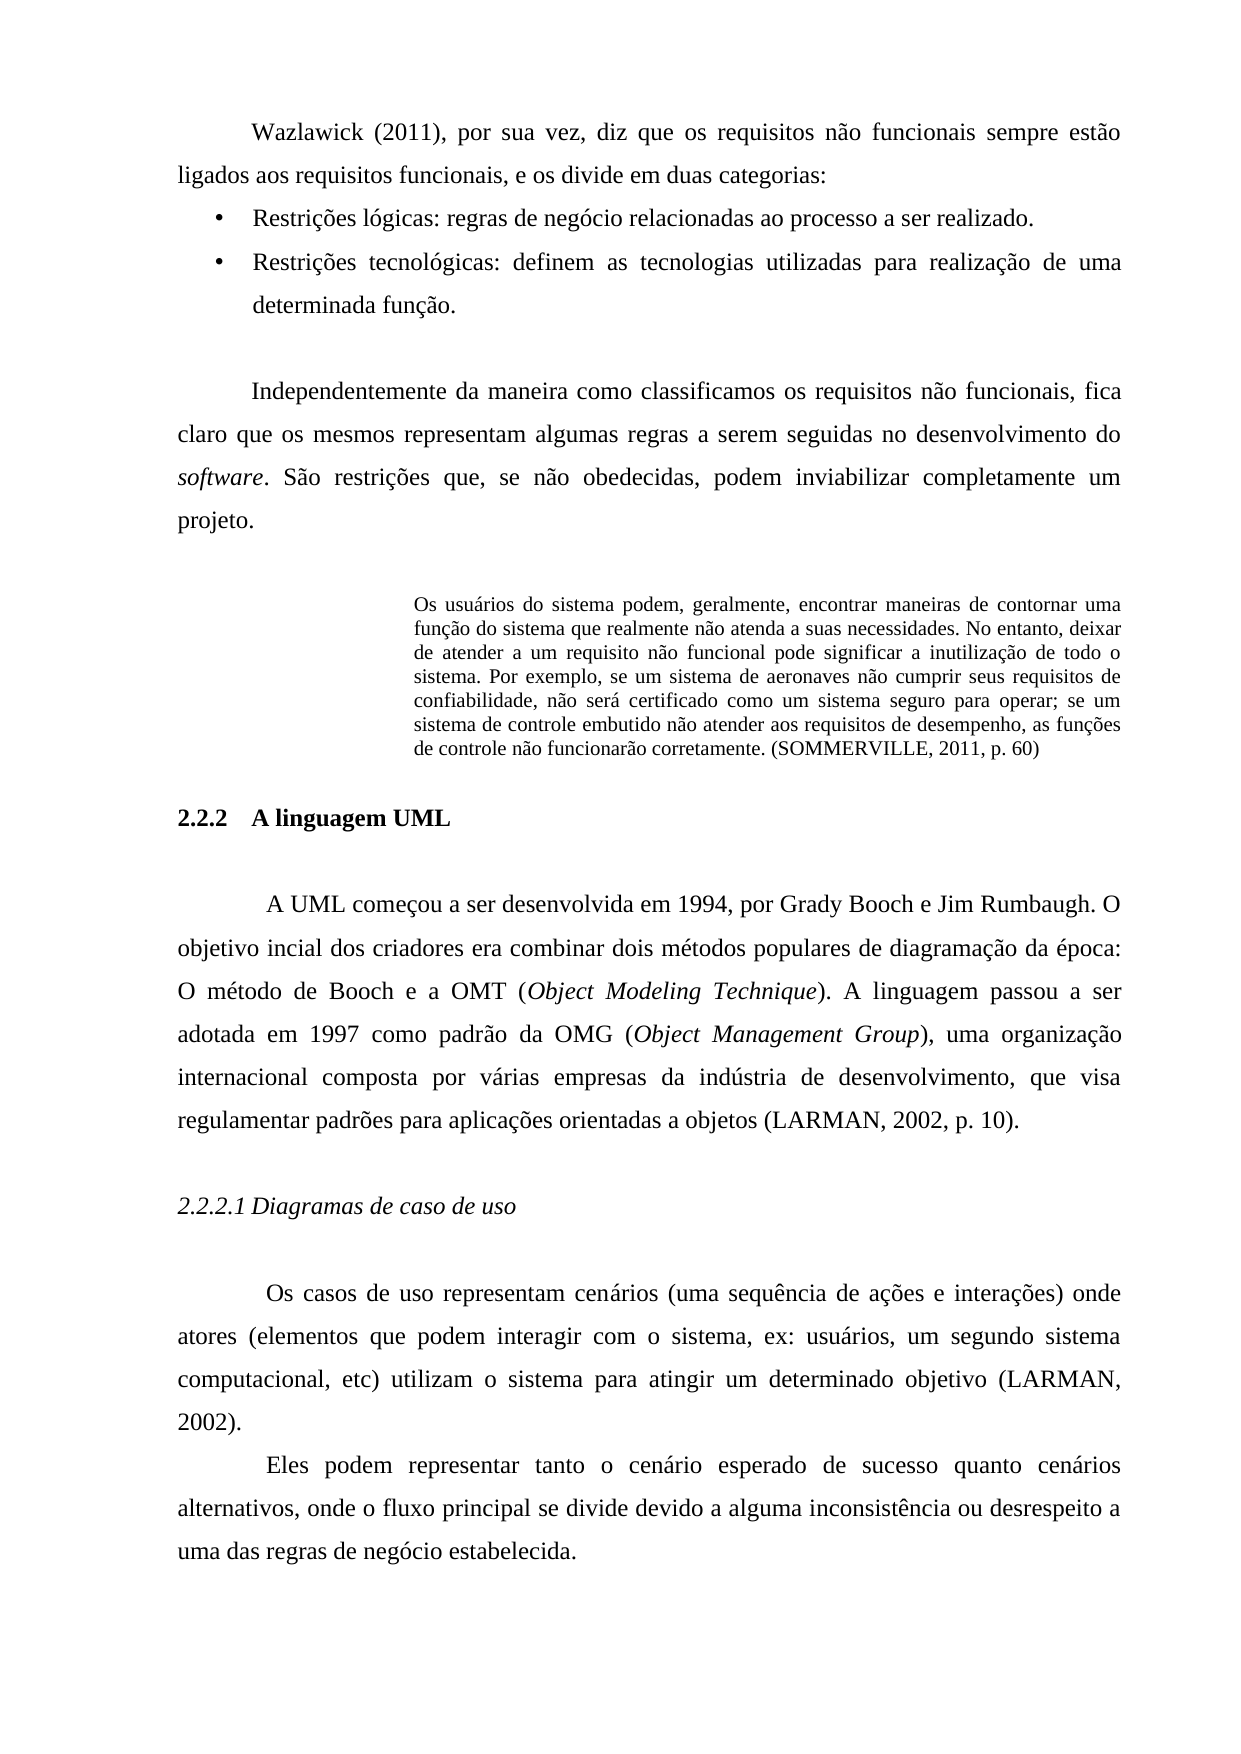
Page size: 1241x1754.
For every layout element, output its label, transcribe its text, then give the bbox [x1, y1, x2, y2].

text Independentemente da maneira como classificamos os requisitos não funcionais, fica claro que os mesmos representam algumas regras a serem seguidas no desenvolvimento do software. São restrições que, se não obedecidas, podem inviabilizar completamente um projeto. [0, 376, 1240, 534]
text Os usuários do sistema podem, geralmente, encontrar maneiras de contornar uma função do sistema que realmente não atenda a suas necessidades. No entanto, deixar de atender a um requisito não funcional pode significar a inutilização de todo o sistema. Por exemplo, se um sistema de aeronaves não cumprir seus requisitos de confiabilidade, não será certificado como um sistema seguro para operar; se um sistema de controle embutido não atender aos requisitos de desempenho, as funções de controle não funcionarão corretamente. (SOMMERVILLE, 2011, p. 60) [177, 592, 1240, 760]
text Wazlawick (2011), por sua vez, diz que os requisitos não funcionais sempre estão ligados aos requisitos funcionais, e os divide em duas categorias: [177, 117, 1122, 189]
subtitle Diagramas de caso de uso [0, 1191, 1240, 1220]
text A UML começou a ser desenvolvida em 1994, por Grady Booch e Jim Rumbaugh. O objetivo incial dos criadores era combinar dois métodos populares de diagramação da época: O método de Booch e a OMT (Object Modeling Technique). A linguagem passou a ser adotada em 1997 como padrão da OMG (Object Management Group), uma organização internacional composta por várias empresas da indústria de desenvolvimento, que visa regulamentar padrões para aplicações orientadas a objetos (LARMAN, 2002, p. 10). [0, 889, 1240, 1134]
list Restrições lógicas: regras de negócio relacionadas ao processo a ser realizado. [0, 203, 1240, 232]
subtitle A linguagem UML [0, 803, 1240, 832]
list Restrições tecnológicas: definem as tecnologias utilizadas para realização de uma determinada função. [0, 247, 1240, 318]
text Os casos de uso representam cenários (uma sequência de ações e interações) onde atores (elementos que podem interagir com o sistema, ex: usuários, um segundo sistema computacional, etc) utilizam o sistema para atingir um determinado objetivo (LARMAN, 2002). [0, 1278, 1240, 1436]
text Eles podem representar tanto o cenário esperado de sucesso quanto cenários alternativos, onde o fluxo principal se divide devido a alguma inconsistência ou desrespeito a uma das regras de negócio estabelecida. [0, 1450, 1240, 1565]
